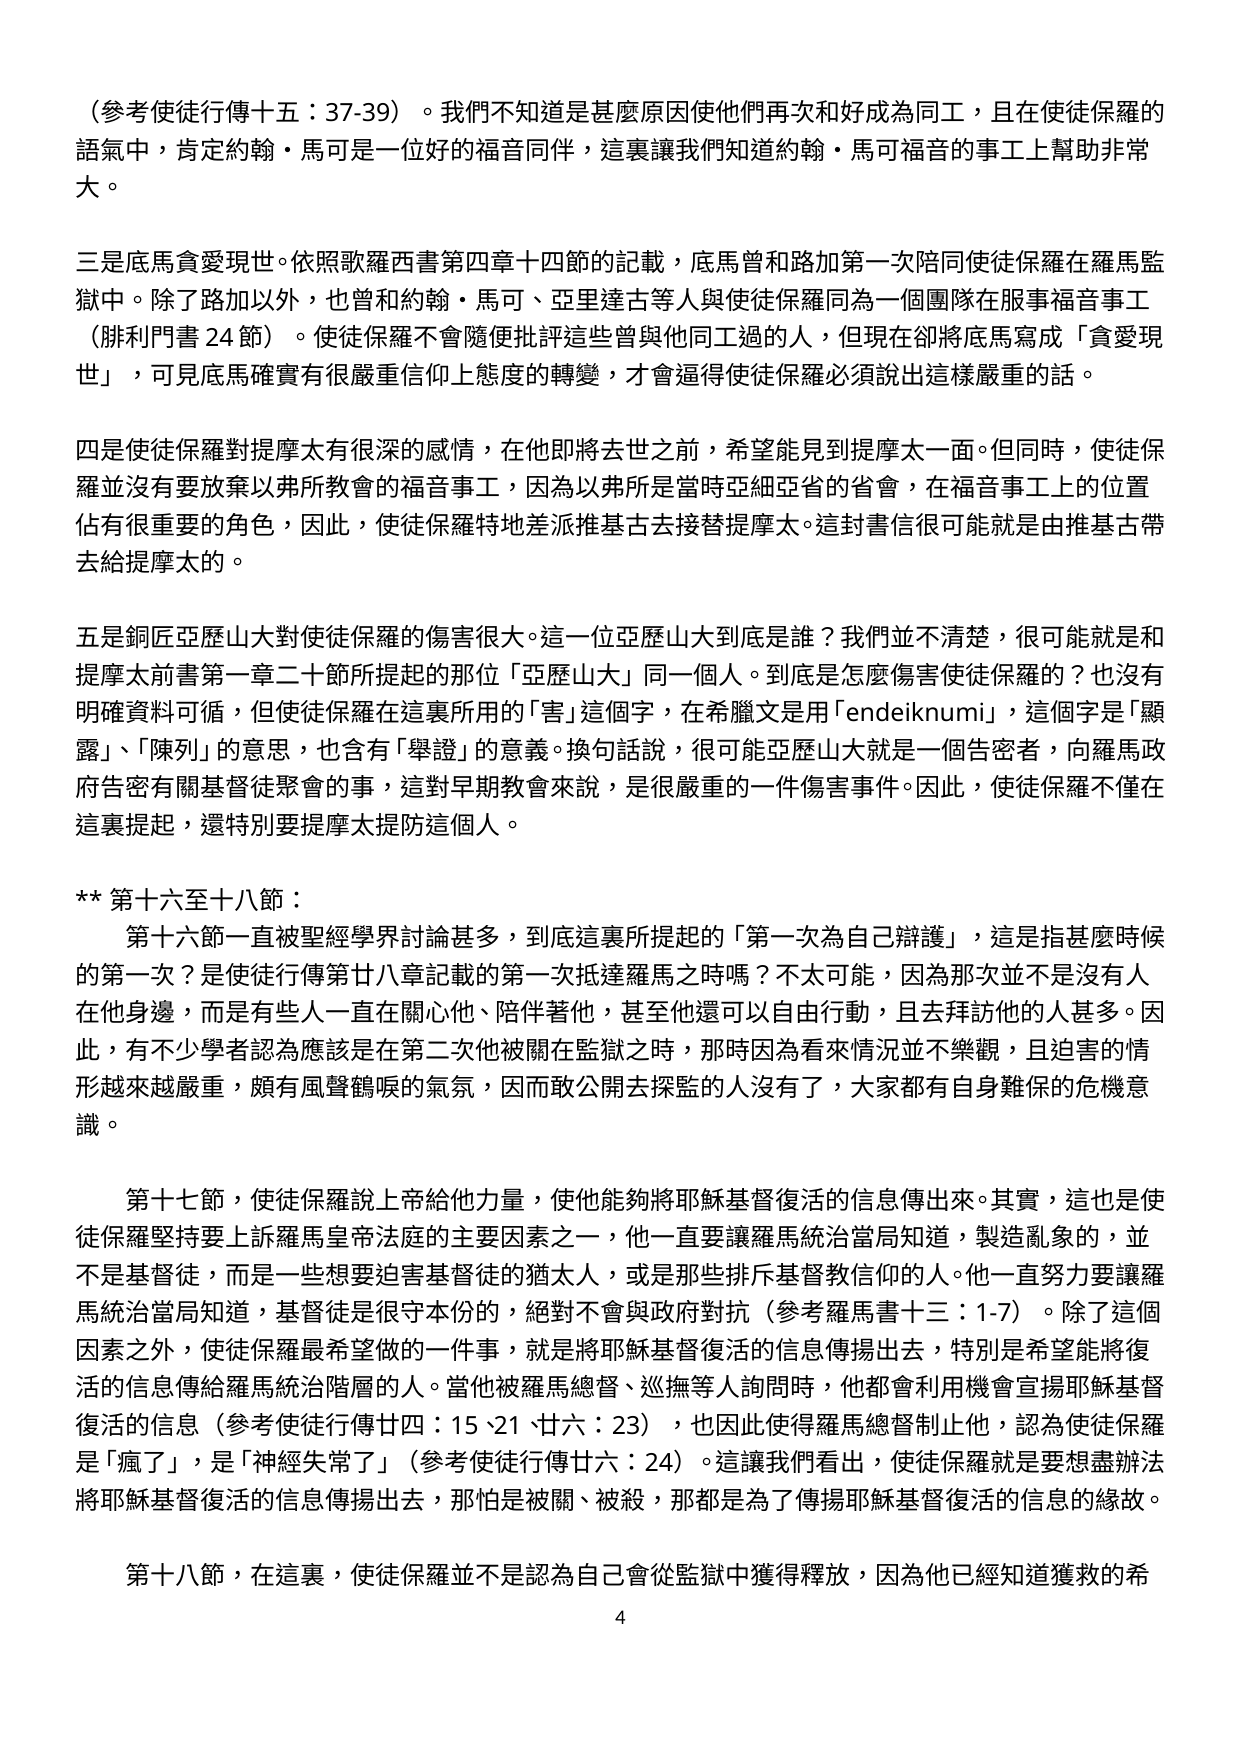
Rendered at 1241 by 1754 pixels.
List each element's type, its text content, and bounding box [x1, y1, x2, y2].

text 三是底馬貪愛現世。依照歌羅西書第四章十四節的記載，底馬曾和路加第一次陪同使徒保羅在羅馬監獄中。除了路加以外，也曾和約翰‧馬可、亞里達古等人與使徒保羅同為一個團隊在服事福音事工（腓利門書24節）。使徒保羅不會隨便批評這些曾與他同工過的人，但現在卻將底馬寫成「貪愛現世」，可見底馬確實有很嚴重信仰上態度的轉變，才會逼得使徒保羅必須說出這樣嚴重的話。 [75, 242, 1165, 392]
text 四是使徒保羅對提摩太有很深的感情，在他即將去世之前，希望能見到提摩太一面。但同時，使徒保羅並沒有要放棄以弗所教會的福音事工，因為以弗所是當時亞細亞省的省會，在福音事工上的位置佔有很重要的角色，因此，使徒保羅特地差派推基古去接替提摩太。這封書信很可能就是由推基古帶去給提摩太的。 [75, 429, 1165, 579]
text 第十七節，使徒保羅說上帝給他力量，使他能夠將耶穌基督復活的信息傳出來。其實，這也是使徒保羅堅持要上訴羅馬皇帝法庭的主要因素之一，他一直要讓羅馬統治當局知道，製造亂象的，並不是基督徒，而是一些想要迫害基督徒的猶太人，或是那些排斥基督教信仰的人。他一直努力要讓羅馬統治當局知道，基督徒是很守本份的，絕對不會與政府對抗（參考羅馬書十三：1-7）。除了這個因素之外，使徒保羅最希望做的一件事，就是將耶穌基督復活的信息傳揚出去，特別是希望能將復活的信息傳給羅馬統治階層的人。當他被羅馬總督、巡撫等人詢問時，他都會利用機會宣揚耶穌基督復活的信息（參考使徒行傳廿四：15、21、廿六：23），也因此使得羅馬總督制止他，認為使徒保羅是「瘋了」，是「神經失常了」（參考使徒行傳廿六：24）。這讓我們看出，使徒保羅就是要想盡辦法將耶穌基督復活的信息傳揚出去，那怕是被關、被殺，那都是為了傳揚耶穌基督復活的信息的緣故。 [75, 1179, 1165, 1517]
text ** 第十六至十八節： [75, 879, 1165, 917]
text 第十六節一直被聖經學界討論甚多，到底這裏所提起的「第一次為自己辯護」，這是指甚麼時候的第一次？是使徒行傳第廿八章記載的第一次抵達羅馬之時嗎？不太可能，因為那次並不是沒有人在他身邊，而是有些人一直在關心他、陪伴著他，甚至他還可以自由行動，且去拜訪他的人甚多。因此，有不少學者認為應該是在第二次他被關在監獄之時，那時因為看來情況並不樂觀，且迫害的情形越來越嚴重，頗有風聲鶴唳的氣氛，因而敢公開去探監的人沒有了，大家都有自身難保的危機意識。 [75, 917, 1165, 1142]
text 第十八節，在這裏，使徒保羅並不是認為自己會從監獄中獲得釋放，因為他已經知道獲救的希 [75, 1554, 1165, 1592]
text 五是銅匠亞歷山大對使徒保羅的傷害很大。這一位亞歷山大到底是誰？我們並不清楚，很可能就是和提摩太前書第一章二十節所提起的那位「亞歷山大」同一個人。到底是怎麼傷害使徒保羅的？也沒有明確資料可循，但使徒保羅在這裏所用的「害」這個字，在希臘文是用「endeiknumi」，這個字是「顯露」、「陳列」的意思，也含有「舉證」的意義。換句話說，很可能亞歷山大就是一個告密者，向羅馬政府告密有關基督徒聚會的事，這對早期教會來說，是很嚴重的一件傷害事件。因此，使徒保羅不僅在這裏提起，還特別要提摩太提防這個人。 [75, 617, 1165, 842]
text （參考使徒行傳十五：37-39）。我們不知道是甚麼原因使他們再次和好成為同工，且在使徒保羅的語氣中，肯定約翰‧馬可是一位好的福音同伴，這裏讓我們知道約翰‧馬可福音的事工上幫助非常大。 [75, 92, 1165, 204]
